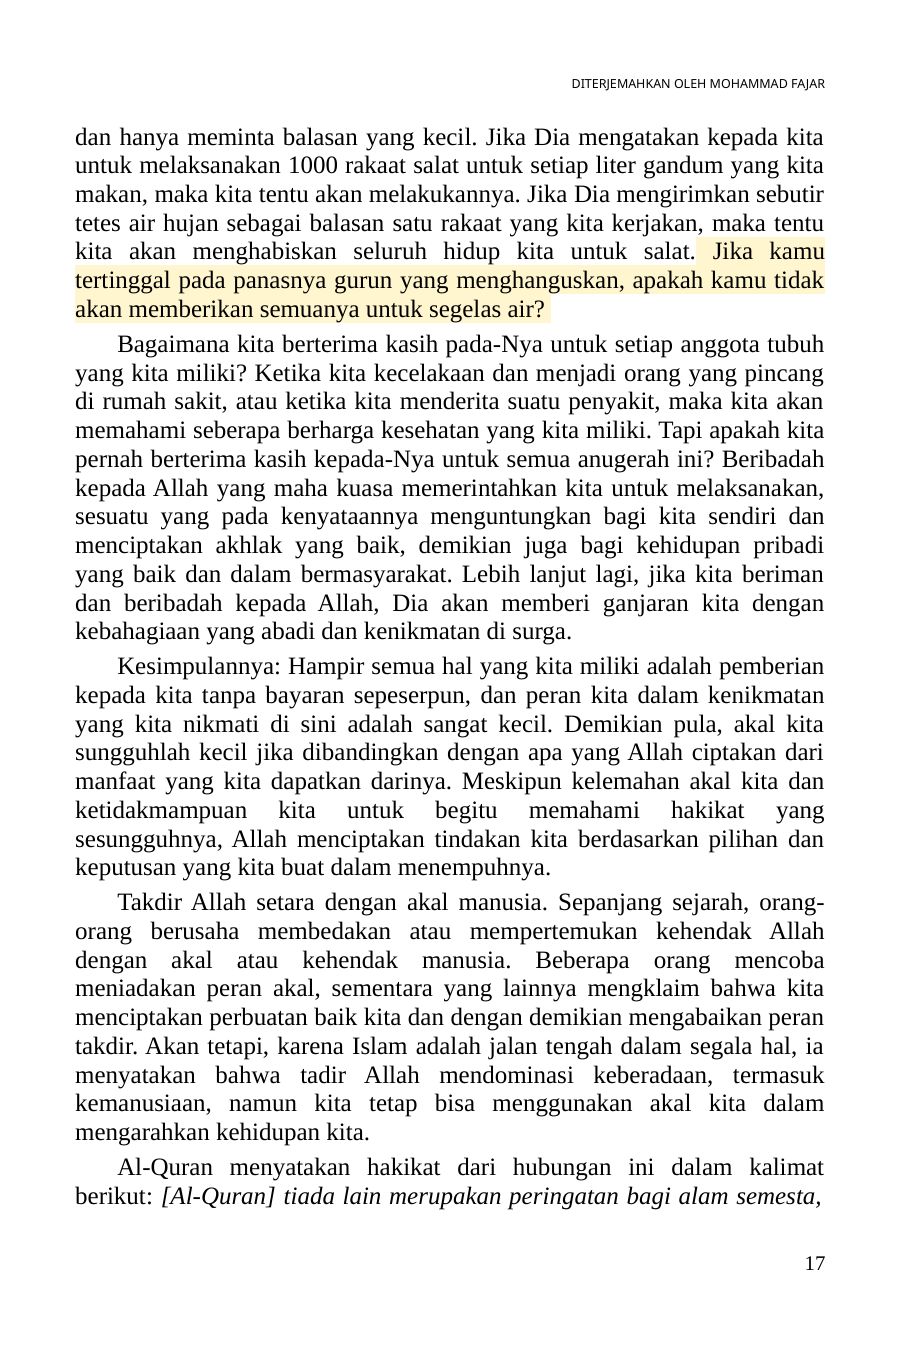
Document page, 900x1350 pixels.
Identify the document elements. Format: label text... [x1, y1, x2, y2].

text Kesimpulannya: Hampir semua hal yang kita miliki adalah pemberian kepada kita tanpa bayaran sepeserpun, dan peran kita dalam kenikmatan yang kita nikmati di sini adalah sangat kecil. Demikian pula, akal kita sungguhlah kecil jika dibandingkan dengan apa yang Allah ciptakan dari manfaat yang kita dapatkan darinya. Meskipun kelemahan akal kita dan ketidakmampuan kita untuk begitu memahami hakikat yang sesungguhnya, Allah menciptakan tindakan kita berdasarkan pilihan dan keputusan yang kita buat dalam menempuhnya. [75, 651, 825, 881]
text Al-Quran menyatakan hakikat dari hubungan ini dalam kalimat berikut: [Al-Quran] tiada lain merupakan peringatan bagi alam semesta, [75, 1152, 825, 1209]
text dan hanya meminta balasan yang kecil. Jika Dia mengatakan kepada kita untuk melaksanakan 1000 rakaat salat untuk setiap liter gandum yang kita makan, maka kita tentu akan melakukannya. Jika Dia mengirimkan sebutir tetes air hujan sebagai balasan satu rakaat yang kita kerjakan, maka tentu kita akan menghabiskan seluruh hidup kita untuk salat. Jika kamu tertinggal pada panasnya gurun yang menghanguskan, apakah kamu tidak akan memberikan semuanya untuk segelas air? [75, 122, 825, 323]
text Takdir Allah setara dengan akal manusia. Sepanjang sejarah, orang-orang berusaha membedakan atau mempertemukan kehendak Allah dengan akal atau kehendak manusia. Beberapa orang mencoba meniadakan peran akal, sementara yang lainnya mengklaim bahwa kita menciptakan perbuatan baik kita dan dengan demikian mengabaikan peran takdir. Akan tetapi, karena Islam adalah jalan tengah dalam segala hal, ia menyatakan bahwa tadir Allah mendominasi keberadaan, termasuk kemanusiaan, namun kita tetap bisa menggunakan akal kita dalam mengarahkan kehidupan kita. [75, 887, 825, 1146]
text Bagaimana kita berterima kasih pada-Nya untuk setiap anggota tubuh yang kita miliki? Ketika kita kecelakaan dan menjadi orang yang pincang di rumah sakit, atau ketika kita menderita suatu penyakit, maka kita akan memahami seberapa berharga kesehatan yang kita miliki. Tapi apakah kita pernah berterima kasih kepada-Nya untuk semua anugerah ini? Beribadah kepada Allah yang maha kuasa memerintahkan kita untuk melaksanakan, sesuatu yang pada kenyataannya menguntungkan bagi kita sendiri dan menciptakan akhlak yang baik, demikian juga bagi kehidupan pribadi yang baik dan dalam bermasyarakat. Lebih lanjut lagi, jika kita beriman dan beribadah kepada Allah, Dia akan memberi ganjaran kita dengan kebahagiaan yang abadi dan kenikmatan di surga. [75, 329, 825, 645]
